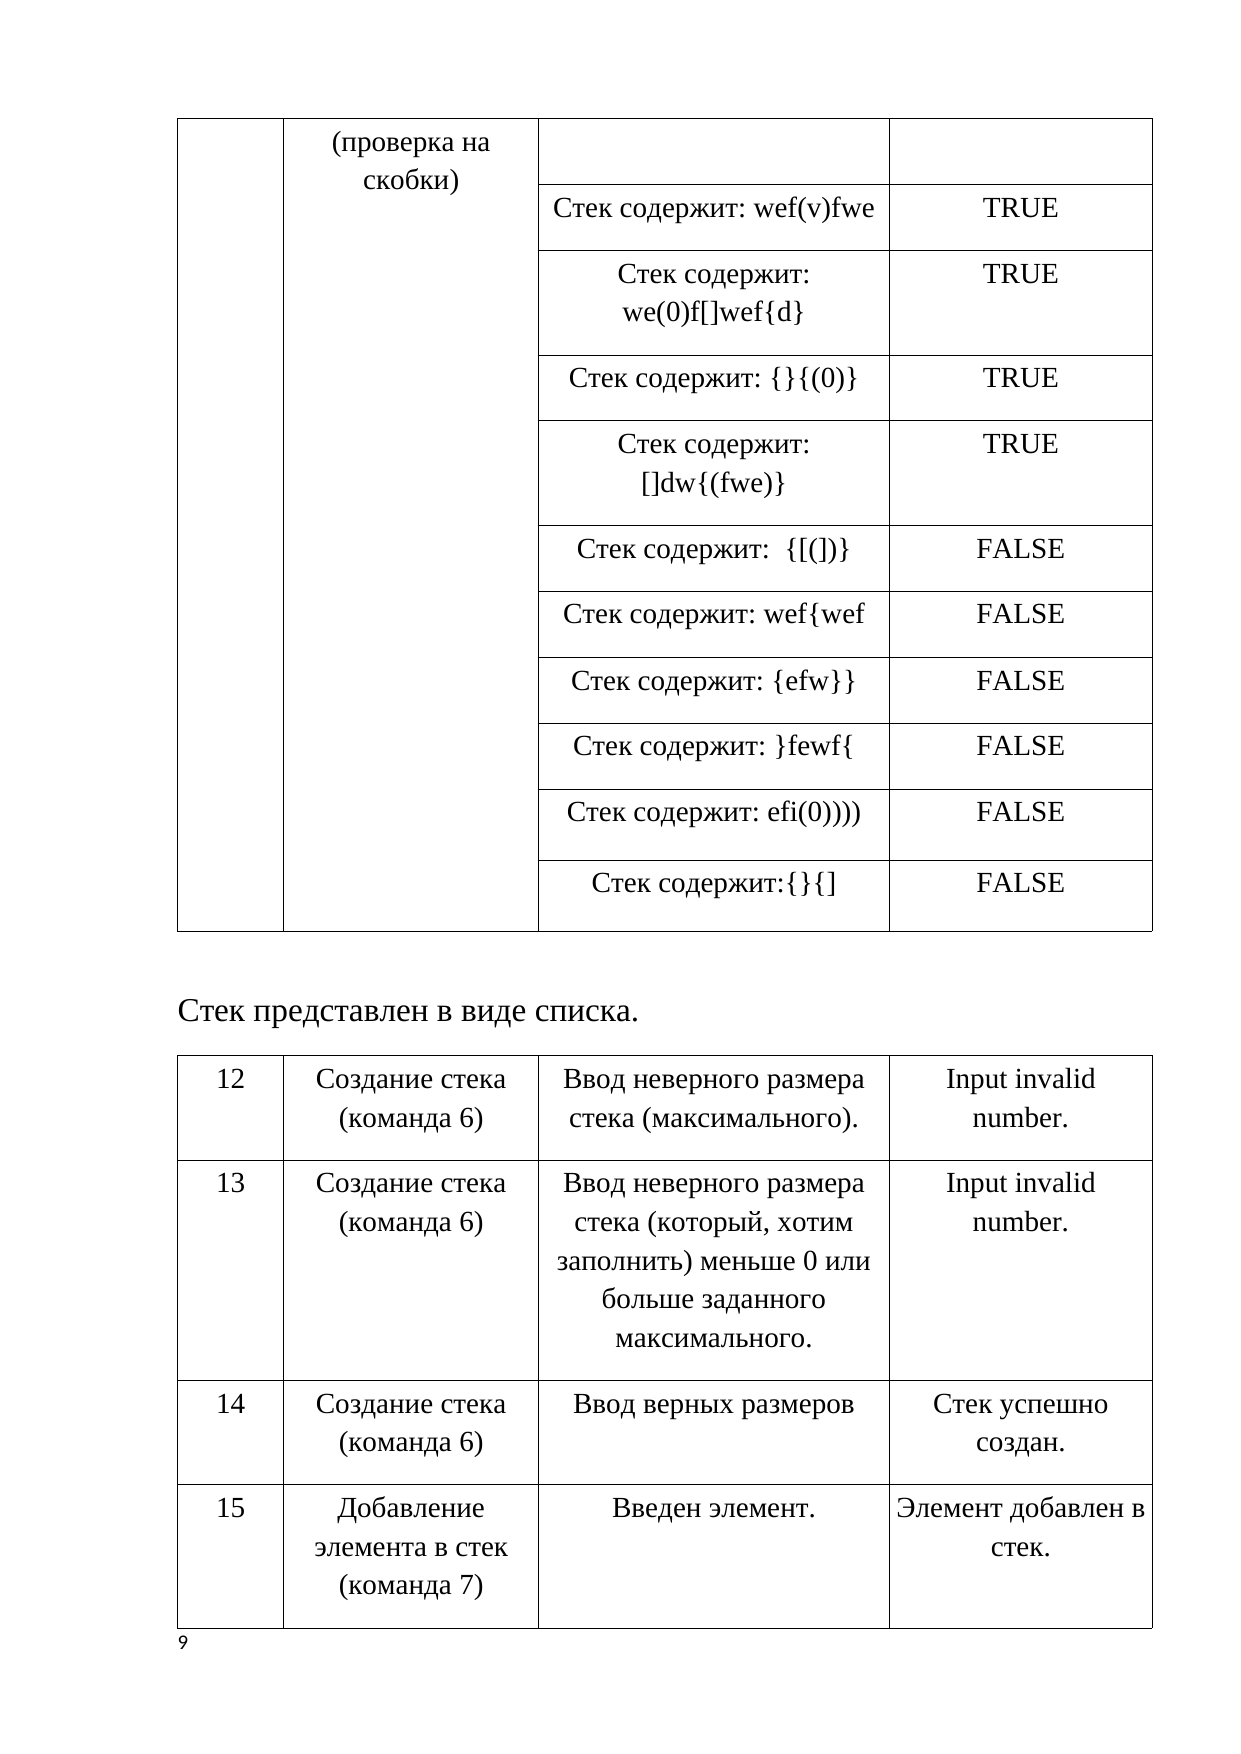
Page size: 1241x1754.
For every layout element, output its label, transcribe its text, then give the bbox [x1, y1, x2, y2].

table_cell Стек содержит:[]dw{(fwe)} [539, 421, 889, 525]
text Стек представлен в виде списка. [177, 990, 1152, 1029]
table_cell Стек содержит: {}{(0)} [539, 356, 889, 420]
table_cell Стек содержит: {[(])} [539, 526, 889, 591]
table_header Ввод неверного размера стека (максимального). [539, 1056, 889, 1160]
table_cell Input invalid number. [890, 1161, 1152, 1380]
table_cell 15 [178, 1485, 283, 1627]
table_cell TRUE [890, 251, 1152, 354]
table_cell [890, 119, 1152, 184]
table_cell Стек содержит: }fewf{ [539, 724, 889, 789]
table_cell Стек содержит: efi(0)))) [539, 790, 889, 860]
table_header Input invalid number. [890, 1056, 1152, 1160]
table_cell Элемент добавлен в стек. [890, 1485, 1152, 1627]
table_cell [539, 119, 889, 184]
table_cell TRUE [890, 356, 1152, 420]
table_cell FALSE [890, 861, 1152, 931]
table_cell 13 [178, 1161, 283, 1380]
table_cell Стек содержит: {efw}} [539, 658, 889, 723]
table_cell Стек успешно создан. [890, 1381, 1152, 1484]
table_cell FALSE [890, 790, 1152, 860]
table_cell Стек содержит: wef{wef [539, 592, 889, 657]
table_cell (проверка на скобки) [284, 119, 538, 931]
table_header Создание стека (команда 6) [284, 1056, 538, 1160]
table_cell Создание стека (команда 6) [284, 1381, 538, 1484]
table_cell Стек содержит:{}{] [539, 861, 889, 931]
table_cell Стек содержит: wef(v)fwe [539, 185, 889, 250]
table_cell Ввод неверного размера стека (который, хотим заполнить) меньше 0 или больше заданного максимального. [539, 1161, 889, 1380]
table_header 12 [178, 1056, 283, 1160]
table_cell FALSE [890, 658, 1152, 723]
table_cell Введен элемент. [539, 1485, 889, 1627]
table_cell Ввод верных размеров [539, 1381, 889, 1484]
table_cell Добавление элемента в стек (команда 7) [284, 1485, 538, 1627]
table_cell TRUE [890, 185, 1152, 250]
table_cell FALSE [890, 724, 1152, 789]
table_cell Стек содержит: we(0)f[]wef{d} [539, 251, 889, 354]
table_cell [178, 119, 283, 931]
table_cell FALSE [890, 526, 1152, 591]
table_cell FALSE [890, 592, 1152, 657]
table_cell TRUE [890, 421, 1152, 525]
table_cell Создание стека (команда 6) [284, 1161, 538, 1380]
table_cell 14 [178, 1381, 283, 1484]
